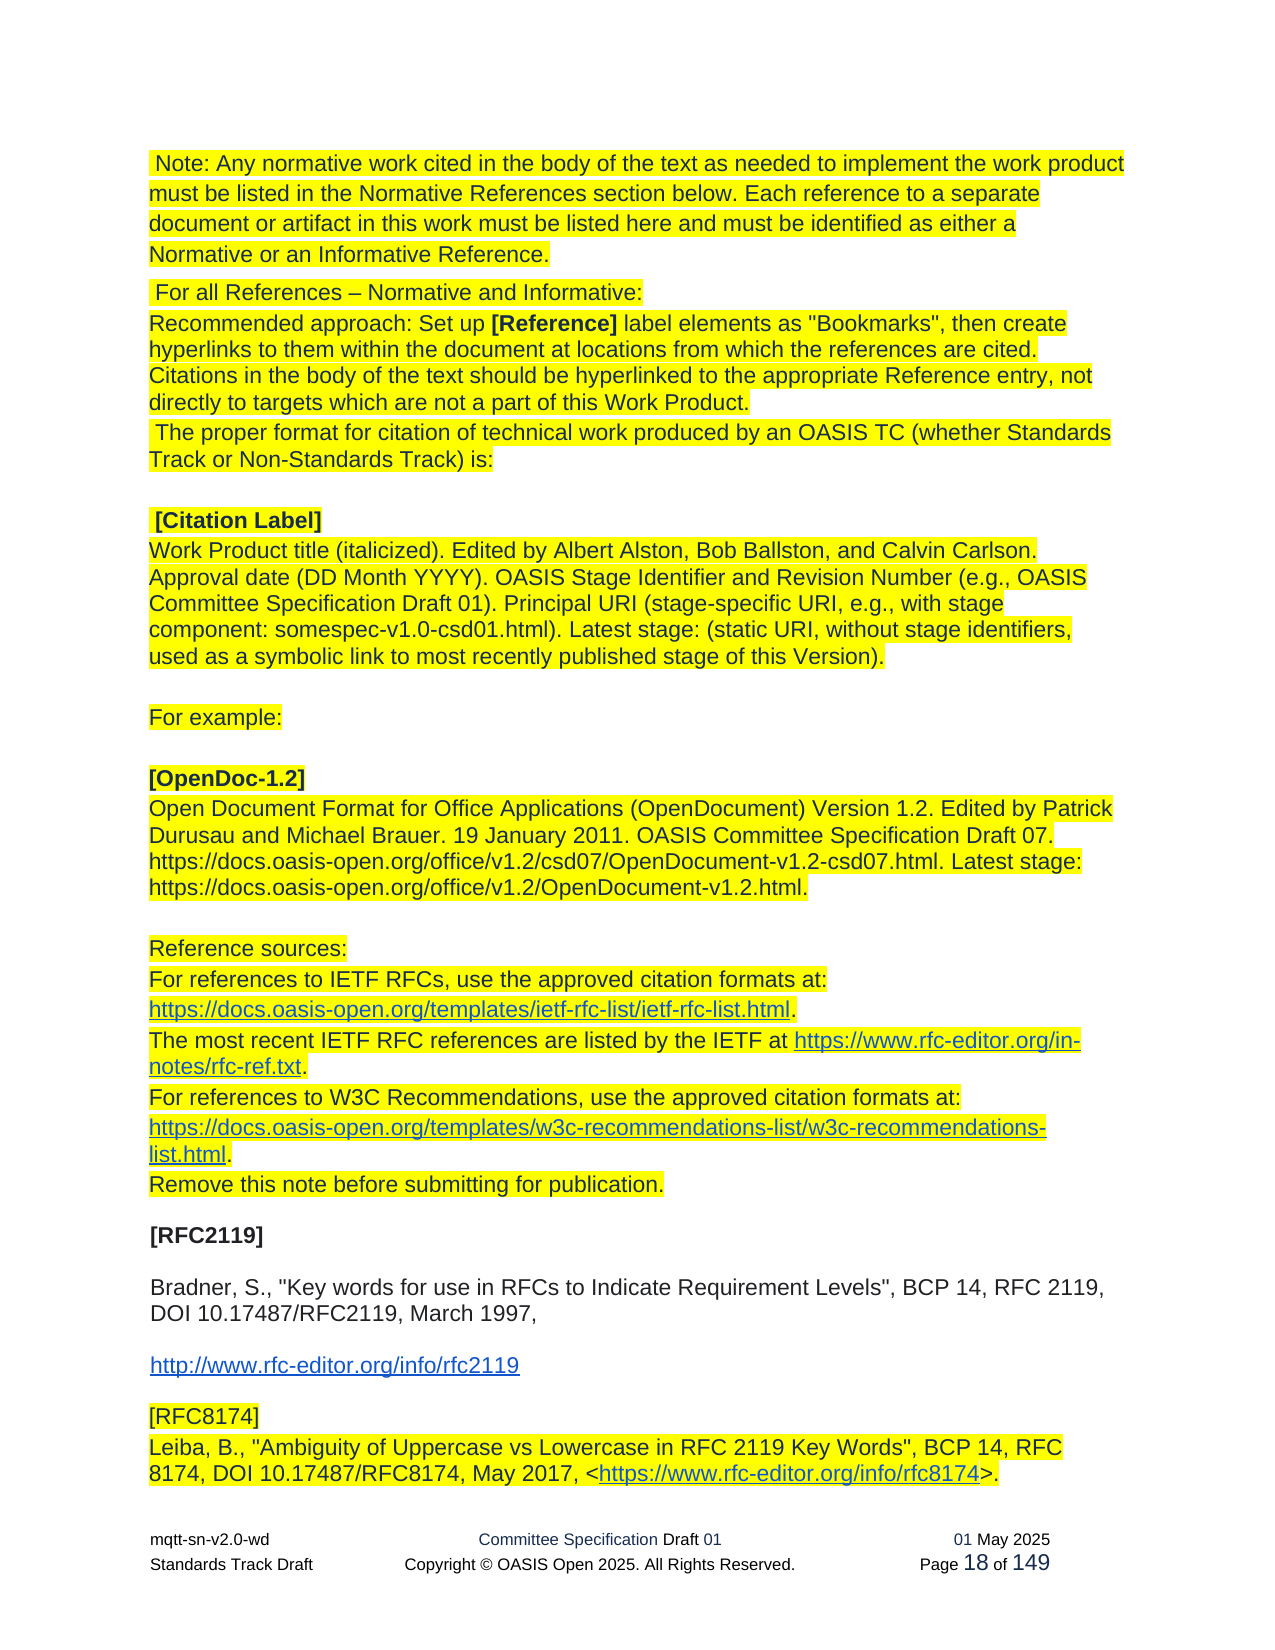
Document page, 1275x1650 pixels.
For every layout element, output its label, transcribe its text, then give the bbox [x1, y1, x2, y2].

text For all References – Normative and Informative: [148, 279, 1124, 306]
text For references to W3C Recommendations, use the approved citation formats at: [148, 1084, 1124, 1110]
text For example: [148, 704, 1124, 730]
text The proper format for citation of technical work produced by an OASIS TC (whether Standards Track or Non-Standards Track) is: [148, 419, 1124, 472]
text Reference sources: [148, 935, 1124, 962]
text Open Document Format for Office Applications (OpenDocument) Version 1.2. Edited by Patrick Durusau and Michael Brauer. 19 January 2011. OASIS Committee Specification Draft 07. https://docs.oasis-open.org/office/v1.2/csd07/OpenDocument-v1.2-csd07.html. Latest stage: https://docs.oasis-open.org/office/v1.2/OpenDocument-v1.2.html. [148, 795, 1124, 901]
text https://docs.oasis-open.org/templates/ietf-rfc-list/ietf-rfc-list.html. [148, 996, 1124, 1023]
text The most recent IETF RFC references are listed by the IETF at https://www.rfc-editor.org/in-notes/rfc-ref.txt. [148, 1027, 1124, 1079]
text Remove this note before submitting for publication. [148, 1171, 1124, 1197]
text [OpenDoc-1.2] [148, 765, 1124, 791]
text Work Product title (italicized). Edited by Albert Alston, Bob Ballston, and Calvin Carlson. Approval date (DD Month YYYY). OASIS Stage Identifier and Revision Number (e.g., OASIS Committee Specification Draft 01). Principal URI (stage-specific URI, e.g., with stage component: somespec-v1.0-csd01.html). Latest stage: (static URI, without stage identifiers, used as a symbolic link to most recently published stage of this Version). [148, 537, 1124, 669]
text Note: Any normative work cited in the body of the text as needed to implement the work product must be listed in the Normative References section below. Each reference to a separate document or artifact in this work must be listed here and must be identified as either a Normative or an Informative Reference. [148, 150, 1124, 267]
text For references to IETF RFCs, use the approved citation formats at: [148, 966, 1124, 992]
text [Citation Label] [148, 507, 1124, 533]
text https://docs.oasis-open.org/templates/w3c-recommendations-list/w3c-recommendations-list.html. [148, 1114, 1124, 1167]
text [RFC2119] [150, 1222, 1125, 1249]
text http://www.rfc-editor.org/info/rfc2119 [150, 1352, 1125, 1378]
text Leiba, B., "Ambiguity of Uppercase vs Lowercase in RFC 2119 Key Words", BCP 14, RFC 8174, DOI 10.17487/RFC8174, May 2017, <https://www.rfc-editor.org/info/rfc8174>. [148, 1433, 1124, 1486]
text Bradner, S., "Key words for use in RFCs to Indicate Requirement Levels", BCP 14, RFC 2119, DOI 10.17487/RFC2119, March 1997, [150, 1274, 1125, 1327]
text Recommended approach: Set up [Reference] label elements as "Bookmarks", then create hyperlinks to them within the document at locations from which the references are cited. Citations in the body of the text should be hyperlinked to the appropriate Reference entry, not directly to targets which are not a part of this Work Product. [148, 310, 1124, 415]
text [RFC8174] [148, 1403, 1124, 1429]
